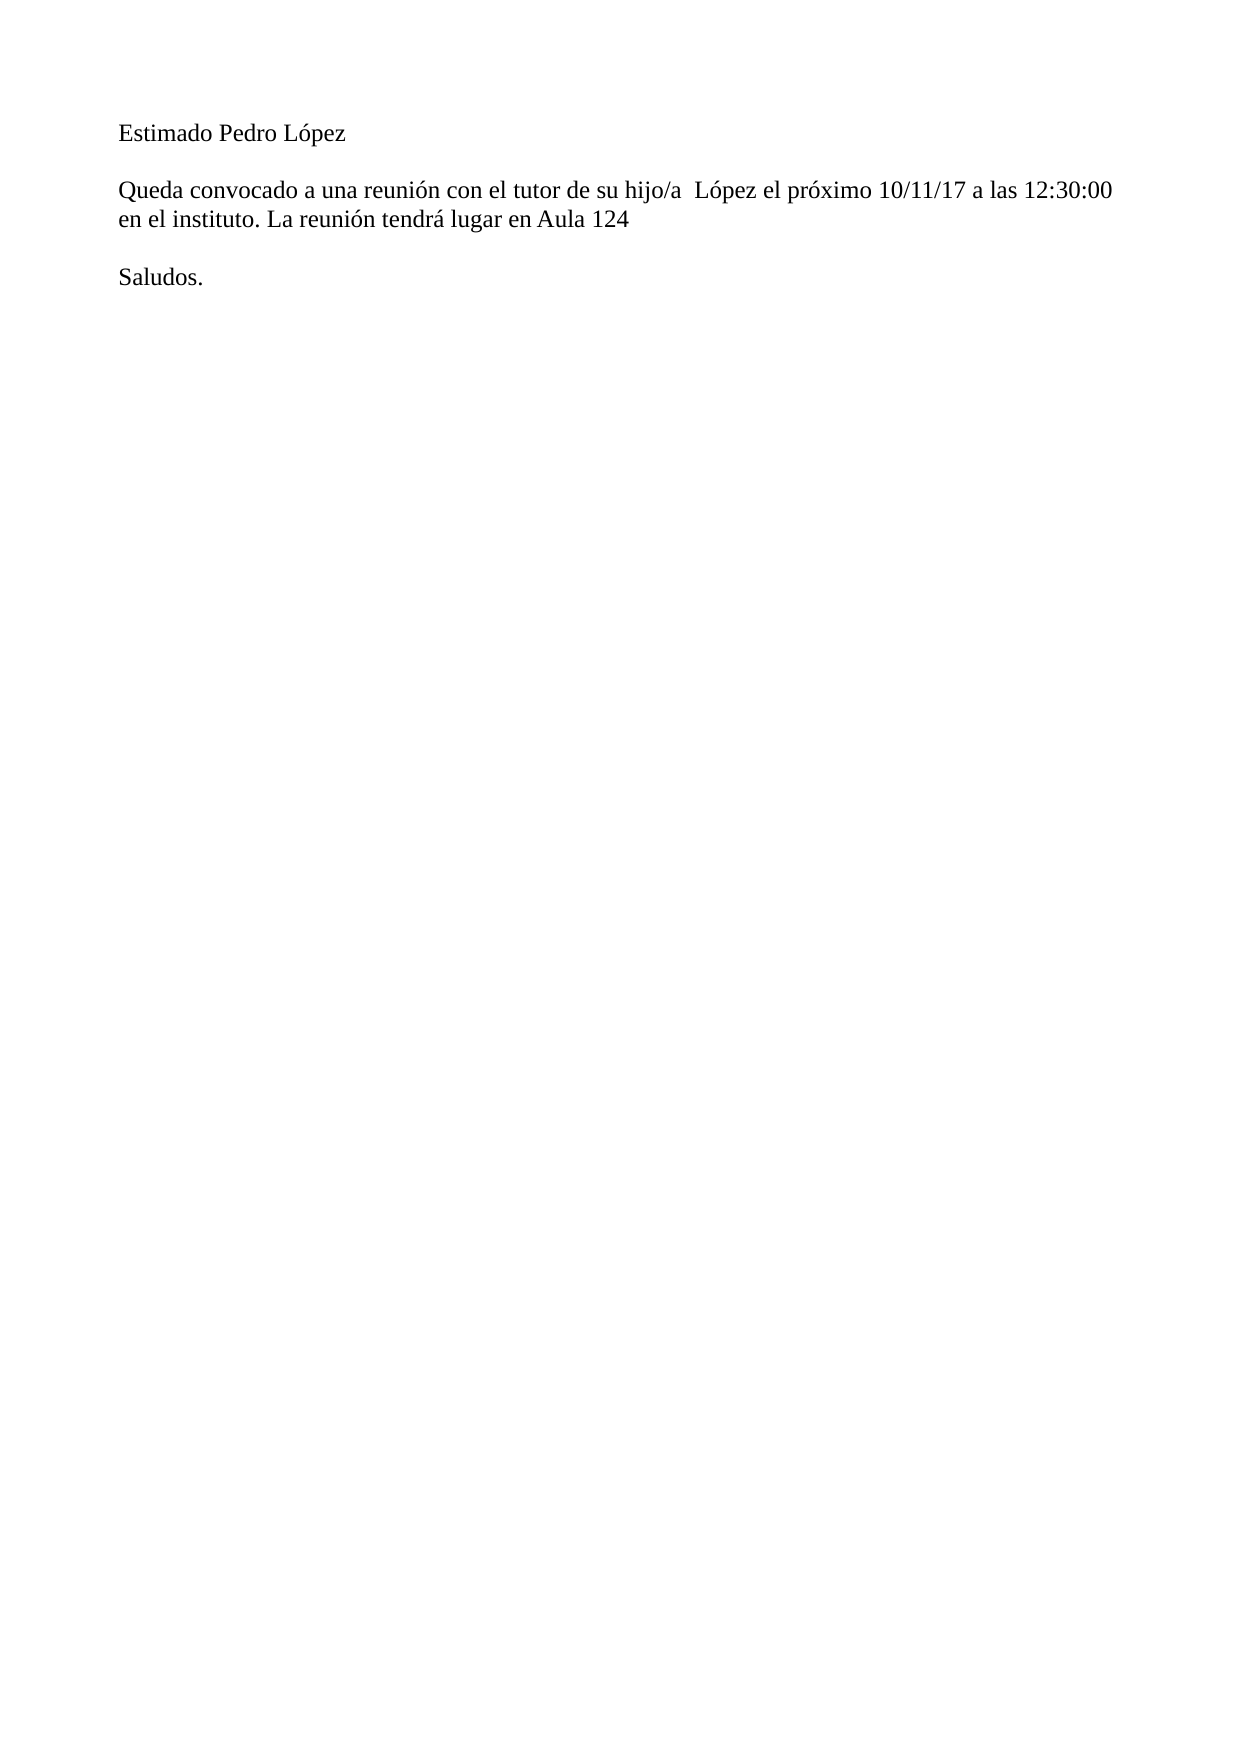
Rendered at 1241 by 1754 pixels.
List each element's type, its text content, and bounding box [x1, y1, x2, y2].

text Estimado Pedro López [118, 118, 1122, 147]
text Saludos. [118, 262, 1122, 291]
text Queda convocado a una reunión con el tutor de su hijo/a López el próximo 10/11/17 a las 12:30:00 en el instituto. La reunión tendrá lugar en Aula 124 [118, 176, 1122, 233]
